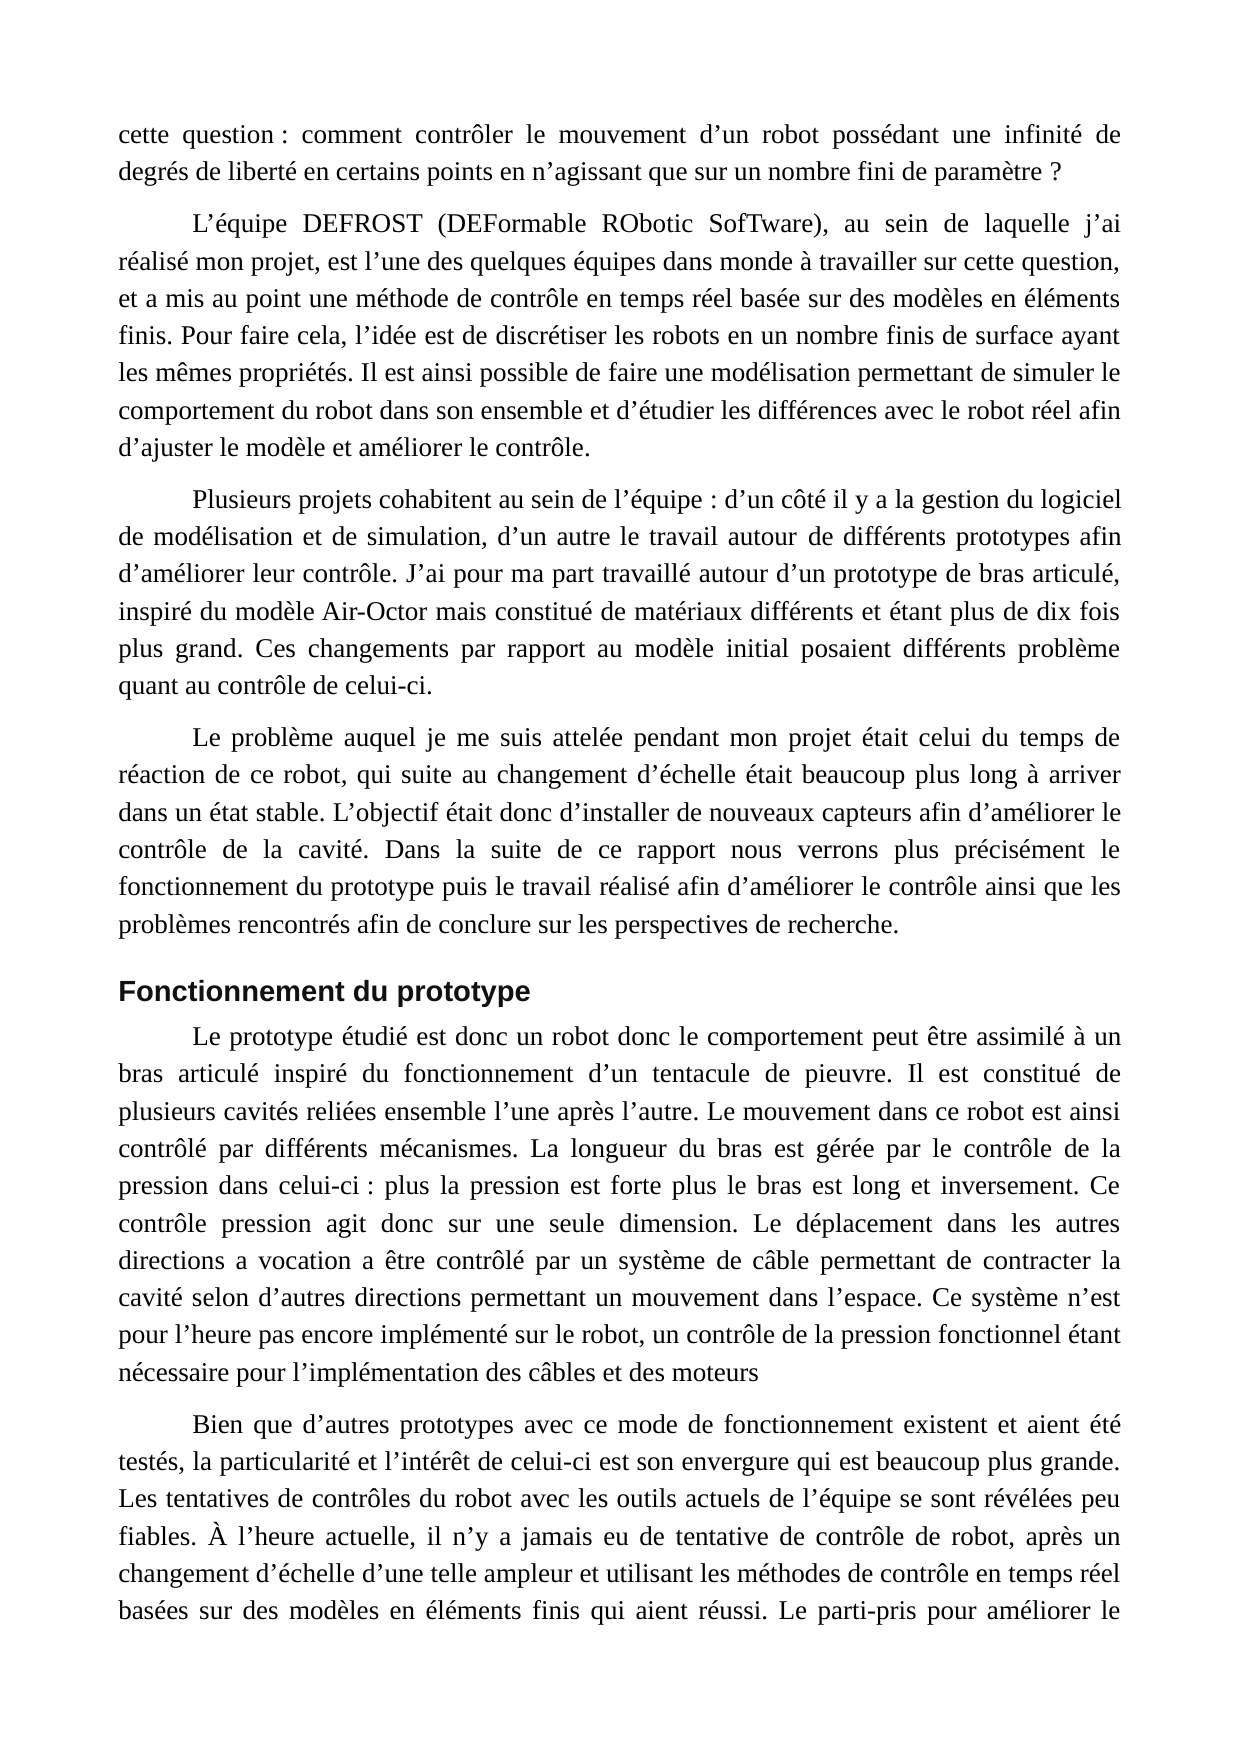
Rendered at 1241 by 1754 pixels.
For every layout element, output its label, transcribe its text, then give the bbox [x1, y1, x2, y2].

subtitle Fonctionnement du prototype [118, 974, 1122, 1008]
text Le prototype étudié est donc un robot donc le comportement peut être assimilé à un bras articulé inspiré du fonctionnement d’un tentacule de pieuvre. Il est constitué de plusieurs cavités reliées ensemble l’une après l’autre. Le mouvement dans ce robot est ainsi contrôlé par différents mécanismes. La longueur du bras est gérée par le contrôle de la pression dans celui-ci : plus la pression est forte plus le bras est long et inversement. Ce contrôle pression agit donc sur une seule dimension. Le déplacement dans les autres directions a vocation a être contrôlé par un système de câble permettant de contracter la cavité selon d’autres directions permettant un mouvement dans l’espace. Ce système n’est pour l’heure pas encore implémenté sur le robot, un contrôle de la pression fonctionnel étant nécessaire pour l’implémentation des câbles et des moteurs [118, 1020, 1122, 1387]
text Bien que d’autres prototypes avec ce mode de fonctionnement existent et aient été testés, la particularité et l’intérêt de celui-ci est son envergure qui est beaucoup plus grande. Les tentatives de contrôles du robot avec les outils actuels de l’équipe se sont révélées peu fiables. À l’heure actuelle, il n’y a jamais eu de tentative de contrôle de robot, après un changement d’échelle d’une telle ampleur et utilisant les méthodes de contrôle en temps réel basées sur des modèles en éléments finis qui aient réussi. Le parti-pris pour améliorer le [118, 1408, 1122, 1625]
text L’équipe DEFROST (DEFormable RObotic SofTware), au sein de laquelle j’ai réalisé mon projet, est l’une des quelques équipes dans monde à travailler sur cette question, et a mis au point une méthode de contrôle en temps réel basée sur des modèles en éléments finis. Pour faire cela, l’idée est de discrétiser les robots en un nombre finis de surface ayant les mêmes propriétés. Il est ainsi possible de faire une modélisation permettant de simuler le comportement du robot dans son ensemble et d’étudier les différences avec le robot réel afin d’ajuster le modèle et améliorer le contrôle. [118, 207, 1122, 462]
text cette question : comment contrôler le mouvement d’un robot possédant une infinité de degrés de liberté en certains points en n’agissant que sur un nombre fini de paramètre ? [118, 118, 1122, 187]
text Le problème auquel je me suis attelée pendant mon projet était celui du temps de réaction de ce robot, qui suite au changement d’échelle était beaucoup plus long à arriver dans un état stable. L’objectif était donc d’installer de nouveaux capteurs afin d’améliorer le contrôle de la cavité. Dans la suite de ce rapport nous verrons plus précisément le fonctionnement du prototype puis le travail réalisé afin d’améliorer le contrôle ainsi que les problèmes rencontrés afin de conclure sur les perspectives de recherche. [118, 721, 1122, 939]
text Plusieurs projets cohabitent au sein de l’équipe : d’un côté il y a la gestion du logiciel de modélisation et de simulation, d’un autre le travail autour de différents prototypes afin d’améliorer leur contrôle. J’ai pour ma part travaillé autour d’un prototype de bras articulé, inspiré du modèle Air-Octor mais constitué de matériaux différents et étant plus de dix fois plus grand. Ces changements par rapport au modèle initial posaient différents problème quant au contrôle de celui-ci. [118, 483, 1122, 701]
